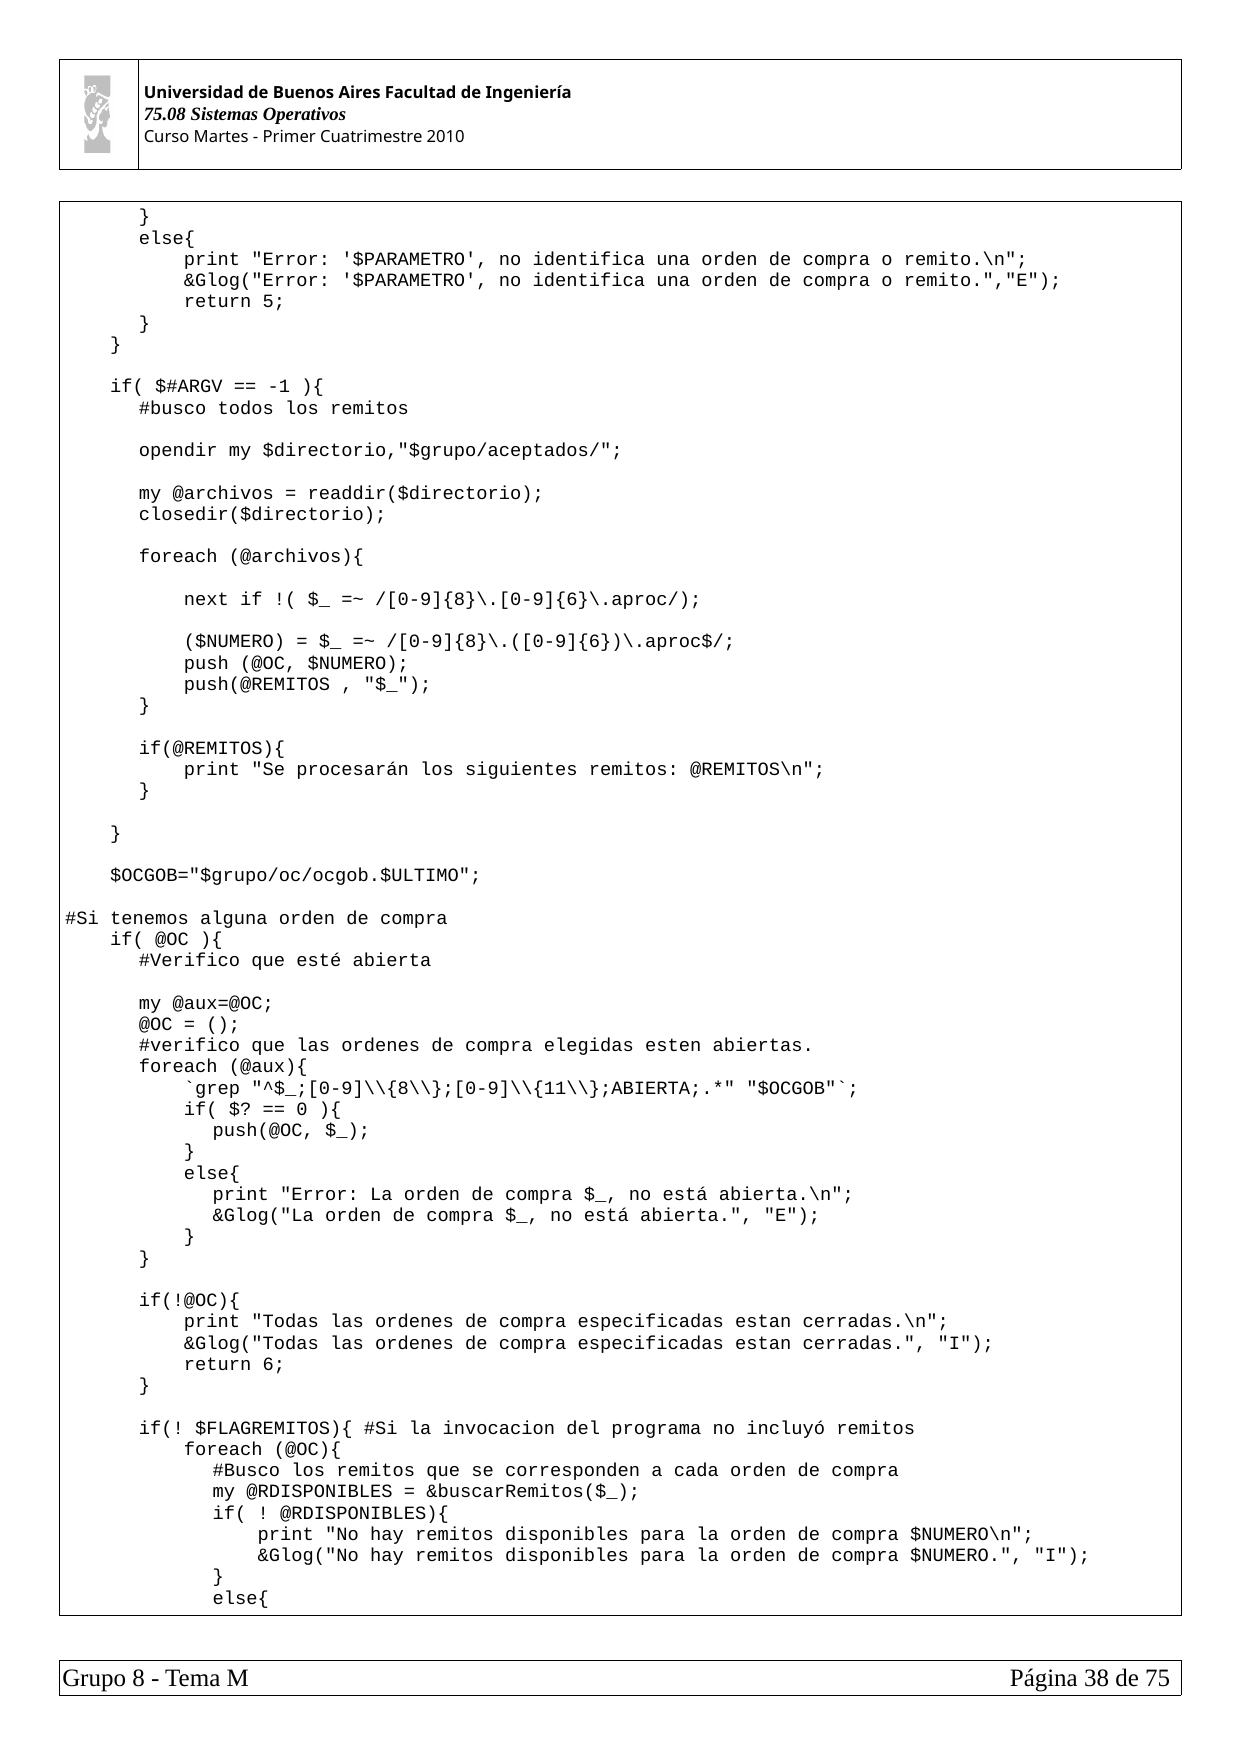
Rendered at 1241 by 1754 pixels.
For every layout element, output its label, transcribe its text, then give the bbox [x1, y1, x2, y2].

picture [83, 73, 114, 155]
table_cell } else{ print "Error: '$PARAMETRO', no identifica una orden de compra o remito.\n"; &Glog("Error: '$PARAMETRO', no identifica una orden de compra o remito.","E"); return 5; } } if( $#ARGV == -1 ){ #busco todos los remitos opendir my $directorio,"$grupo/aceptados/"; my @archivos = readdir($directorio); closedir($directorio); foreach (@archivos){ next if !( $_ =~ /[0-9]{8}\.[0-9]{6}\.aproc/); ($NUMERO) = $_ =~ /[0-9]{8}\.([0-9]{6})\.aproc$/; push (@OC, $NUMERO); push(@REMITOS , "$_"); } if(@REMITOS){ print "Se procesarán los siguientes remitos: @REMITOS\n"; } } $OCGOB="$grupo/oc/ocgob.$ULTIMO"; #Si tenemos alguna orden de compra if( @OC ){ #Verifico que esté abierta my @aux=@OC; @OC = (); #verifico que las ordenes de compra elegidas esten abiertas. foreach (@aux){ `grep "^$_;[0-9]\\{8\\};[0-9]\\{11\\};ABIERTA;.*" "$OCGOB"`; if( $? == 0 ){ push(@OC, $_); } else{ print "Error: La orden de compra $_, no está abierta.\n"; &Glog("La orden de compra $_, no está abierta.", "E"); } } if(!@OC){ print "Todas las ordenes de compra especificadas estan cerradas.\n"; &Glog("Todas las ordenes de compra especificadas estan cerradas.", "I"); return 6; } if(! $FLAGREMITOS){ #Si la invocacion del programa no incluyó remitos foreach (@OC){ #Busco los remitos que se corresponden a cada orden de compra my @RDISPONIBLES = &buscarRemitos($_); if( ! @RDISPONIBLES){ print "No hay remitos disponibles para la orden de compra $NUMERO\n"; &Glog("No hay remitos disponibles para la orden de compra $NUMERO.", "I"); } else{ [60, 202, 1181, 1615]
